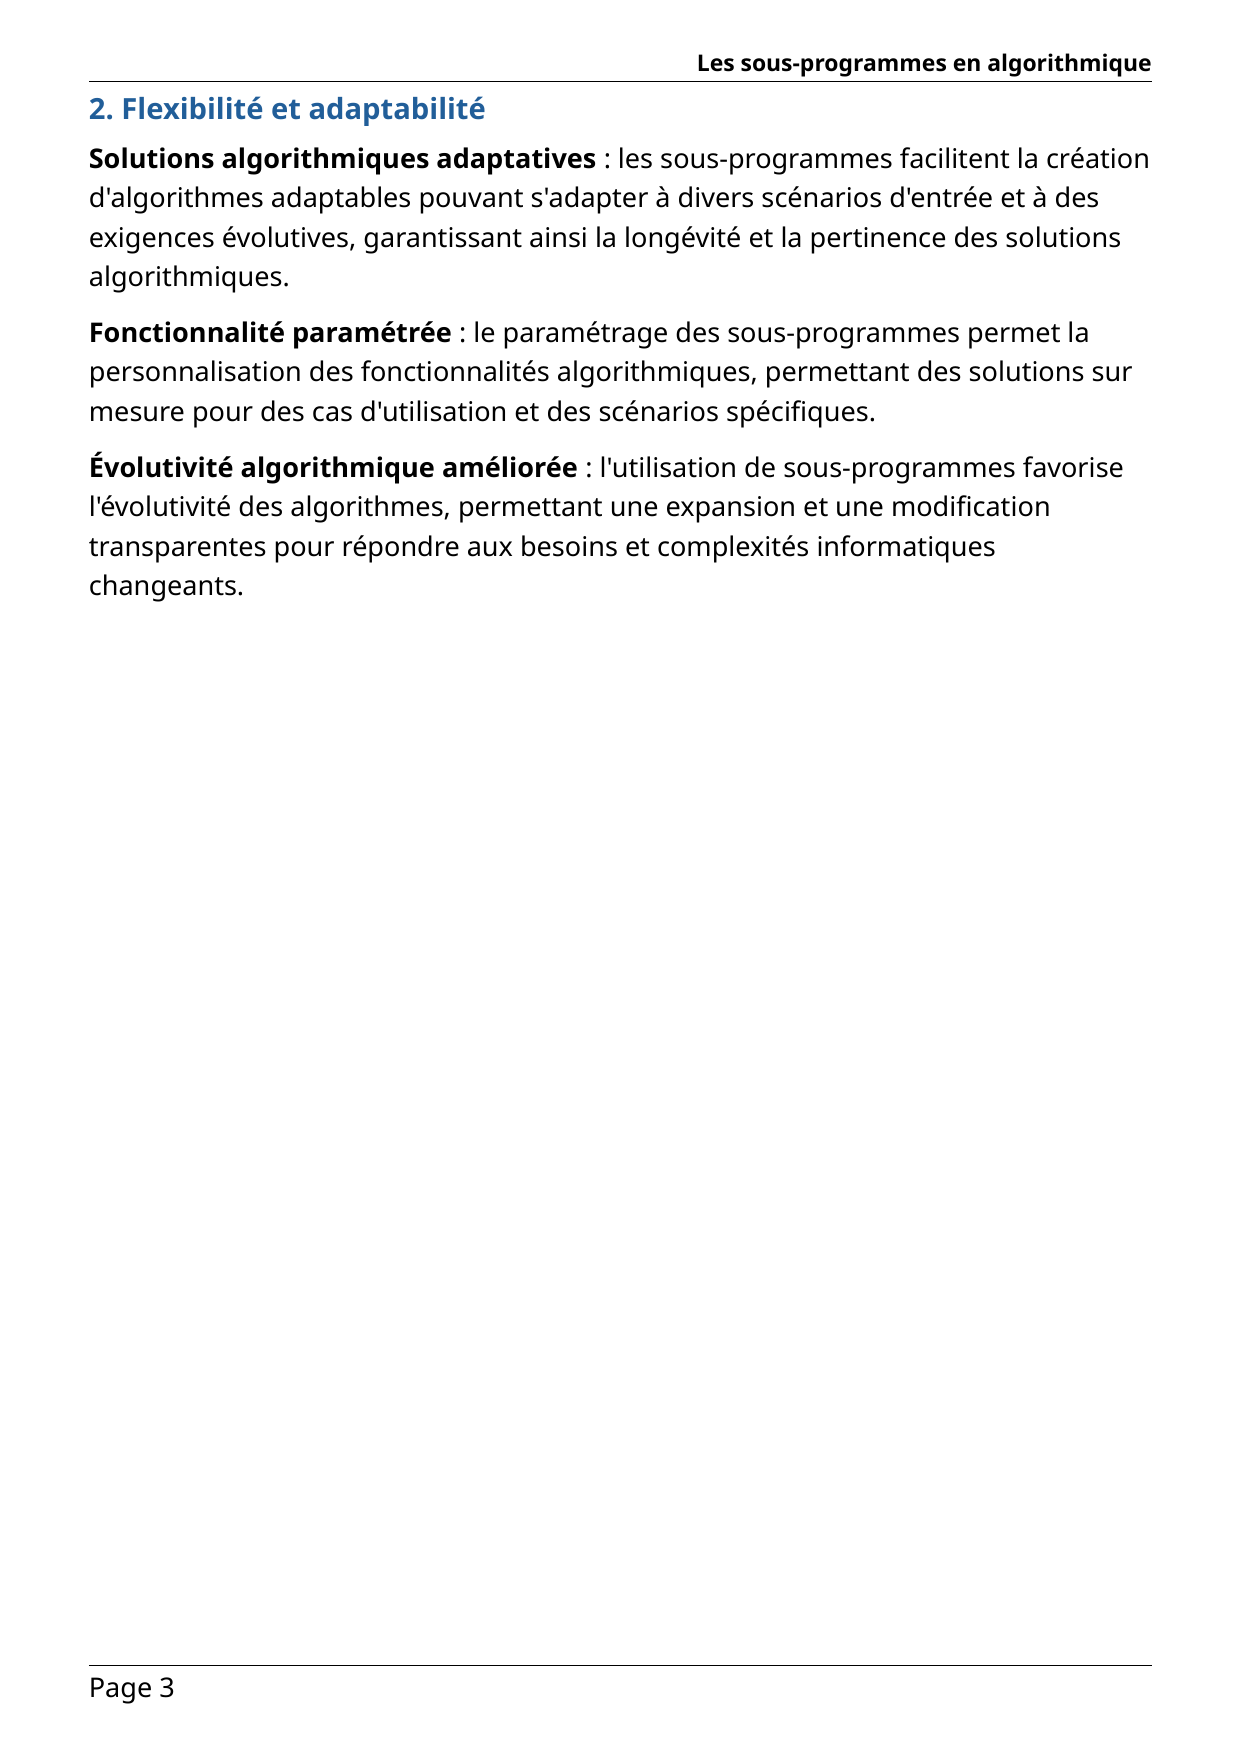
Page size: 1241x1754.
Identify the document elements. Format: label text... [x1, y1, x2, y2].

subtitle 2. Flexibilité et adaptabilité [89, 89, 1152, 128]
text Fonctionnalité paramétrée : le paramétrage des sous-programmes permet la personnalisation des fonctionnalités algorithmiques, permettant des solutions sur mesure pour des cas d'utilisation et des scénarios spécifiques. [89, 313, 1152, 429]
text Évolutivité algorithmique améliorée : l'utilisation de sous-programmes favorise l'évolutivité des algorithmes, permettant une expansion et une modification transparentes pour répondre aux besoins et complexités informatiques changeants. [89, 448, 1152, 603]
text Solutions algorithmiques adaptatives : les sous-programmes facilitent la création d'algorithmes adaptables pouvant s'adapter à divers scénarios d'entrée et à des exigences évolutives, garantissant ainsi la longévité et la pertinence des solutions algorithmiques. [89, 139, 1152, 294]
